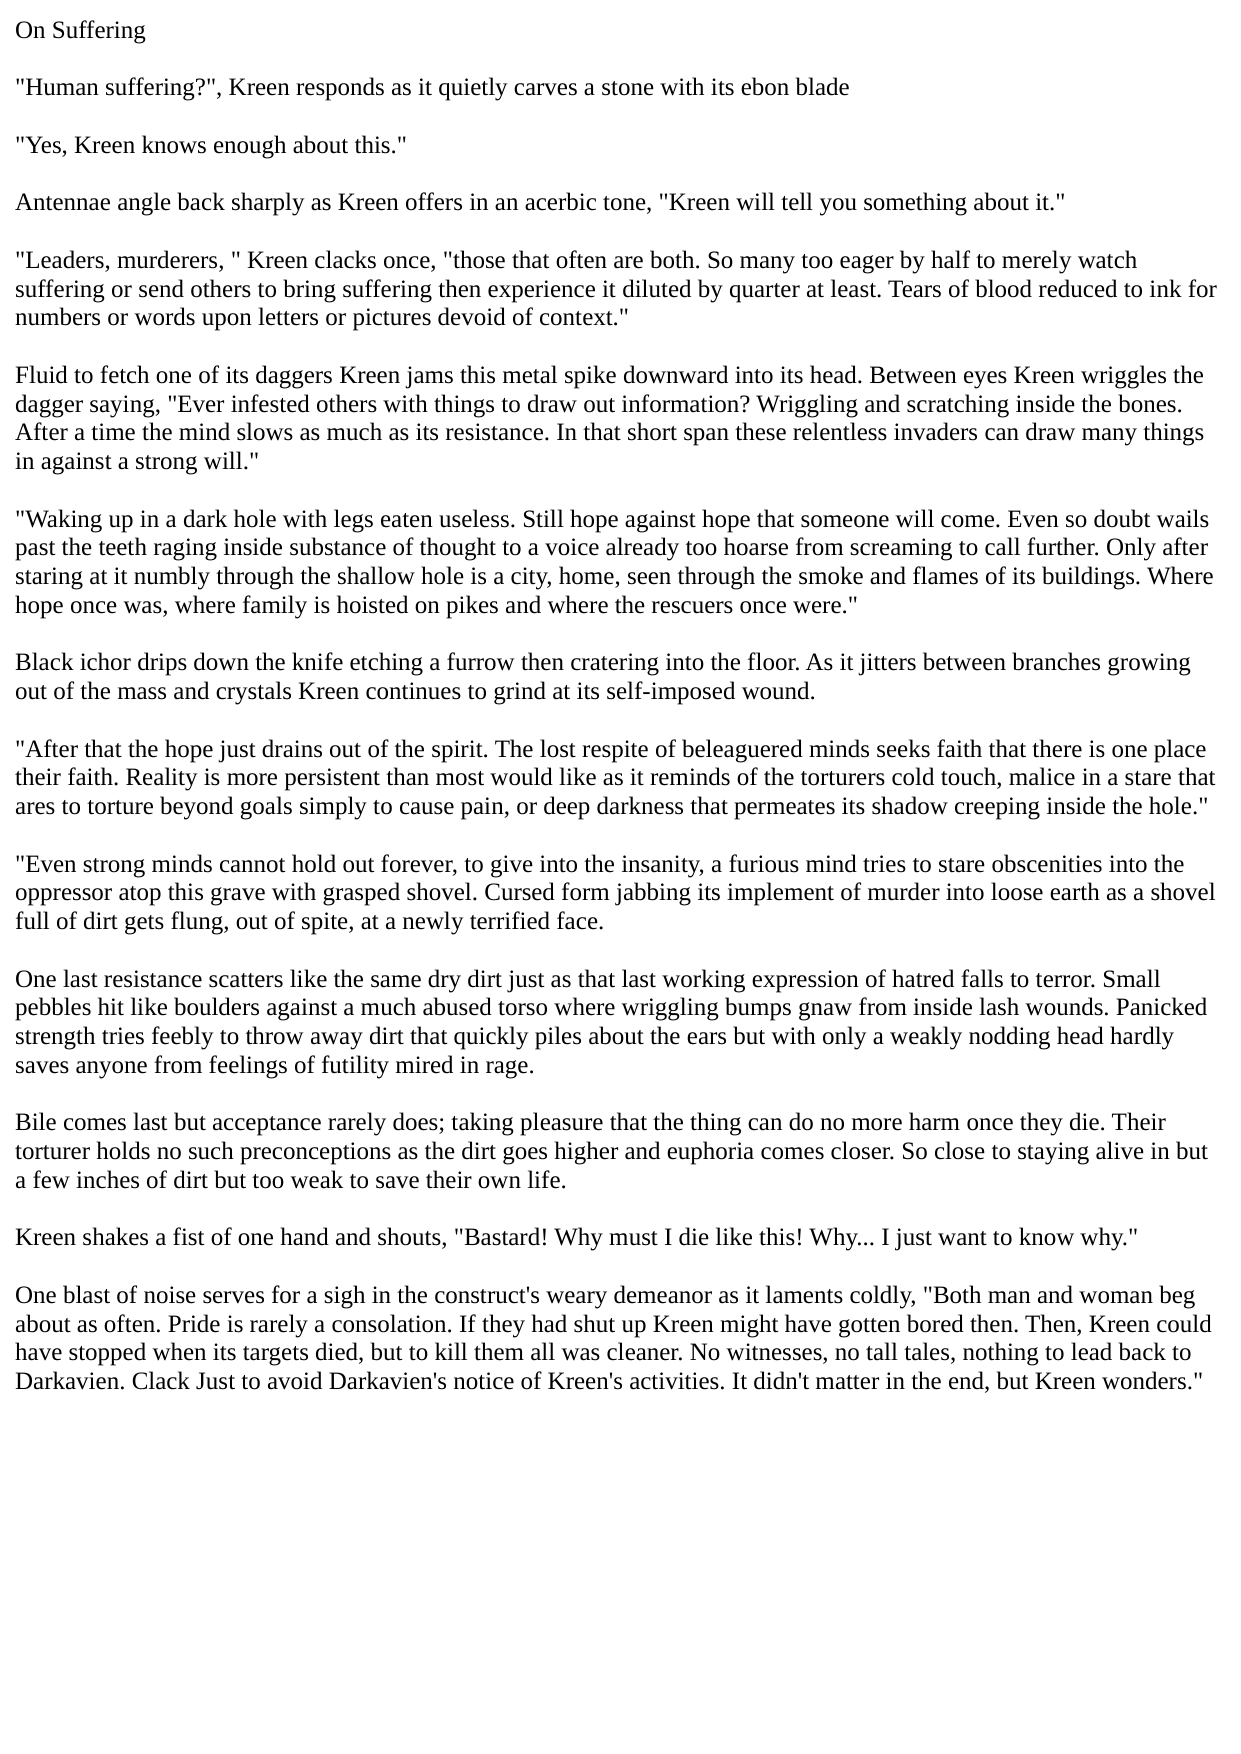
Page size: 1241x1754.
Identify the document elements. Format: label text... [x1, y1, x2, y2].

text "Human suffering?", Kreen responds as it quietly carves a stone with its ebon blade [15, 72, 1226, 101]
text Fluid to fetch one of its daggers Kreen jams this metal spike downward into its head. Between eyes Kreen wriggles the dagger saying, "Ever infested others with things to draw out information? Wriggling and scratching inside the bones. After a time the mind slows as much as its resistance. In that short span these relentless invaders can draw many things in against a strong will." [15, 360, 1226, 475]
text Antennae angle back sharply as Kreen offers in an acerbic tone, "Kreen will tell you something about it." [15, 187, 1226, 216]
text Black ichor drips down the knife etching a furrow then cratering into the floor. As it jitters between branches growing out of the mass and crystals Kreen continues to grind at its self-imposed wound. [15, 647, 1226, 705]
text "Yes, Kreen knows enough about this." [15, 130, 1226, 159]
text One last resistance scatters like the same dry dirt just as that last working expression of hatred falls to terror. Small pebbles hit like boulders against a much abused torso where wriggling bumps gnaw from inside lash wounds. Panicked strength tries feebly to throw away dirt that quickly piles about the ears but with only a weakly nodding head hardly saves anyone from feelings of futility mired in rage. [15, 964, 1226, 1079]
text "Leaders, murderers, " Kreen clacks once, "those that often are both. So many too eager by half to merely watch suffering or send others to bring suffering then experience it diluted by quarter at least. Tears of blood reduced to ink for numbers or words upon letters or pictures devoid of context." [15, 245, 1226, 331]
text Bile comes last but acceptance rarely does; taking pleasure that the thing can do no more harm once they die. Their torturer holds no such preconceptions as the dirt goes higher and euphoria comes closer. So close to staying alive in but a few inches of dirt but too weak to save their own life. [15, 1107, 1226, 1194]
text "Waking up in a dark hole with legs eaten useless. Still hope against hope that someone will come. Even so doubt wails past the teeth raging inside substance of thought to a voice already too hoarse from screaming to call further. Only after staring at it numbly through the shallow hole is a city, home, seen through the smoke and flames of its buildings. Where hope once was, where family is hoisted on pikes and where the rescuers once were." [15, 504, 1226, 619]
text "After that the hope just drains out of the spirit. The lost respite of beleaguered minds seeks faith that there is one place their faith. Reality is more persistent than most would like as it reminds of the torturers cold touch, malice in a stare that ares to torture beyond goals simply to cause pain, or deep darkness that permeates its shadow creeping inside the hole." [15, 734, 1226, 820]
text On Suffering [15, 15, 1226, 44]
text One blast of noise serves for a sigh in the construct's weary demeanor as it laments coldly, "Both man and woman beg about as often. Pride is rarely a consolation. If they had shut up Kreen might have gotten bored then. Then, Kreen could have stopped when its targets died, but to kill them all was cleaner. No witnesses, no tall tales, nothing to lead back to Darkavien. Clack Just to avoid Darkavien's notice of Kreen's activities. It didn't matter in the end, but Kreen wonders." [15, 1280, 1226, 1395]
text Kreen shakes a fist of one hand and shouts, "Bastard! Why must I die like this! Why... I just want to know why." [15, 1222, 1226, 1251]
text "Even strong minds cannot hold out forever, to give into the insanity, a furious mind tries to stare obscenities into the oppressor atop this grave with grasped shovel. Cursed form jabbing its implement of murder into loose earth as a shovel full of dirt gets flung, out of spite, at a newly terrified face. [15, 849, 1226, 935]
